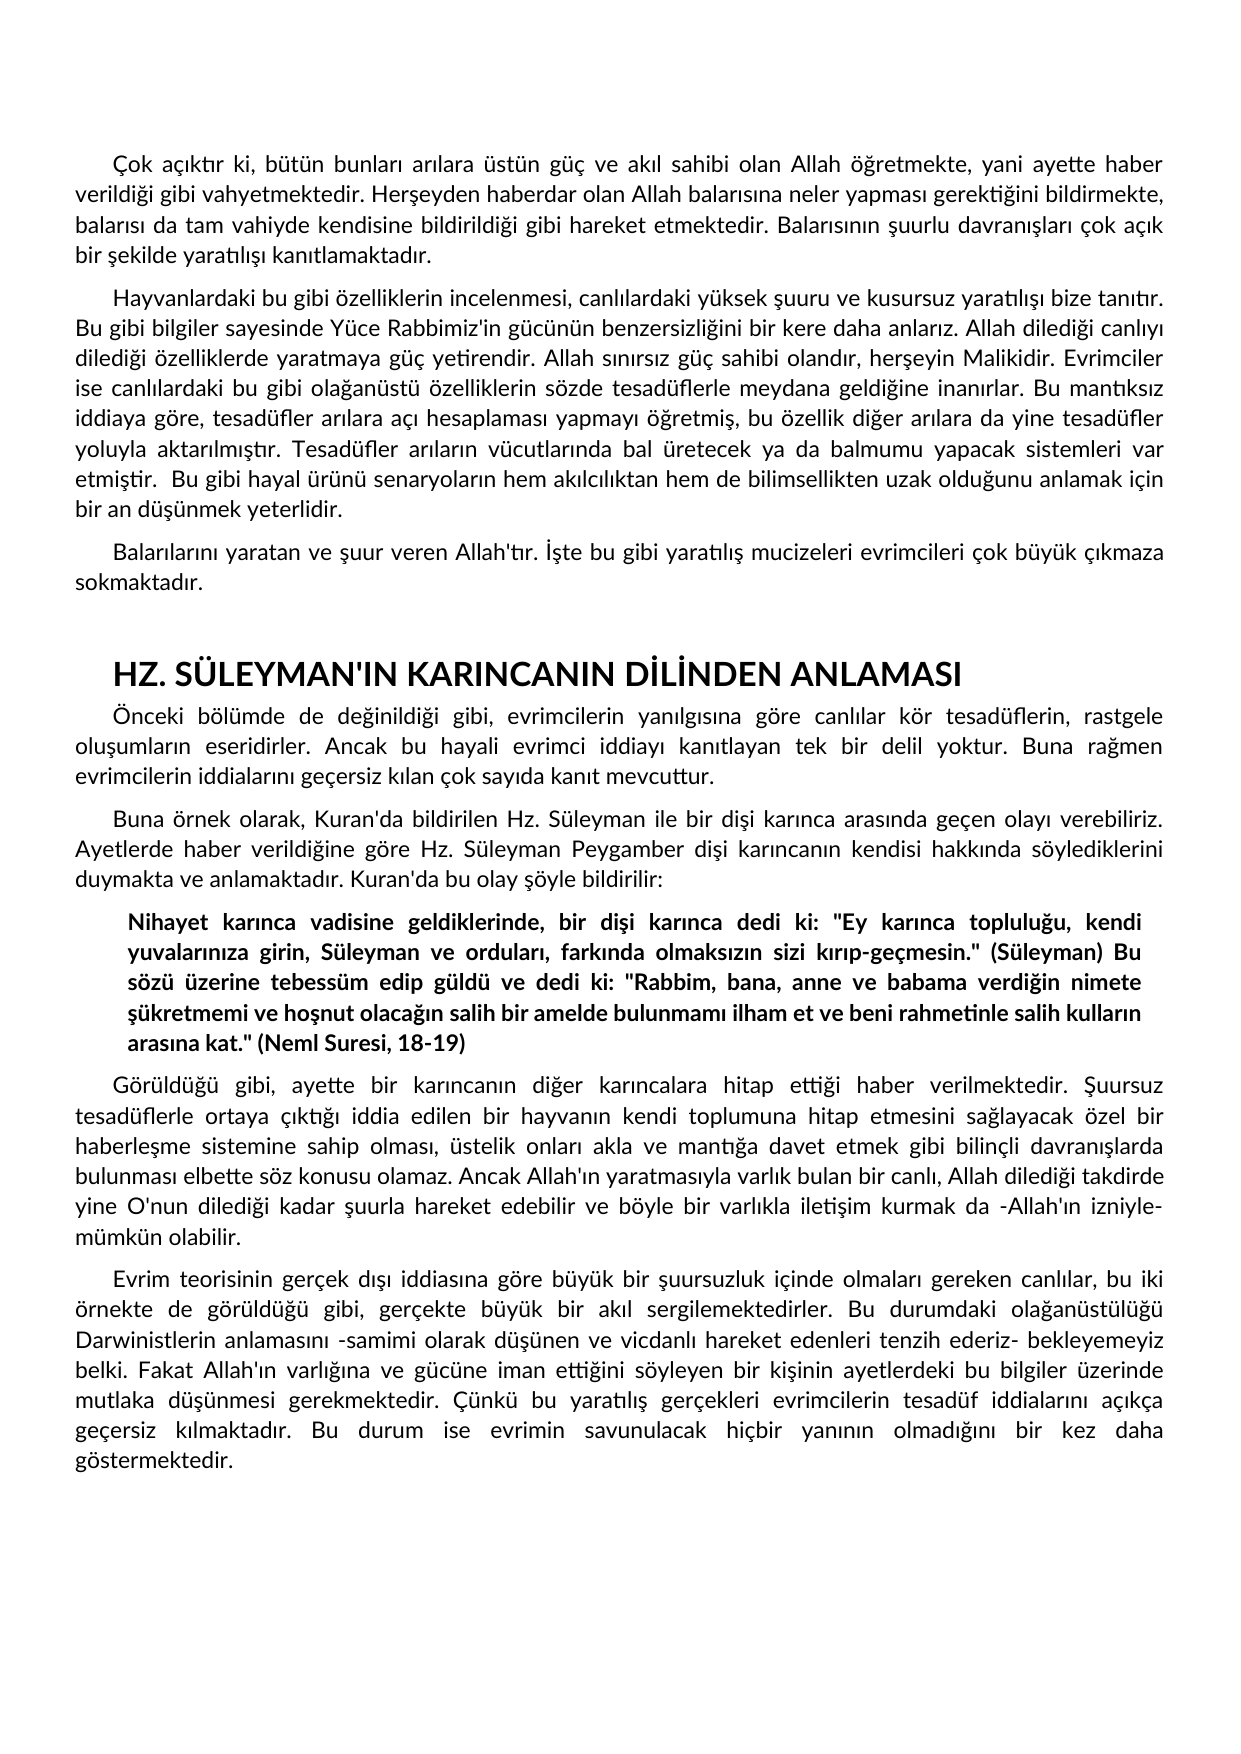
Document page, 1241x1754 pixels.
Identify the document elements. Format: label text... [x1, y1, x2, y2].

text Hayvanlardaki bu gibi özelliklerin incelenmesi, canlılardaki yüksek şuuru ve kusursuz yaratılışı bize tanıtır. Bu gibi bilgiler sayesinde Yüce Rabbimiz'in gücünün benzersizliğini bir kere daha anlarız. Allah dilediği canlıyı dilediği özelliklerde yaratmaya güç yetirendir. Allah sınırsız güç sahibi olandır, herşeyin Malikidir. Evrimciler ise canlılardaki bu gibi olağanüstü özelliklerin sözde tesadüflerle meydana geldiğine inanırlar. Bu mantıksız iddiaya göre, tesadüfler arılara açı hesaplaması yapmayı öğretmiş, bu özellik diğer arılara da yine tesadüfler yoluyla aktarılmıştır. Tesadüfler arıların vücutlarında bal üretecek ya da balmumu yapacak sistemleri var etmiştir. Bu gibi hayal ürünü senaryoların hem akılcılıktan hem de bilimsellikten uzak olduğunu anlamak için bir an düşünmek yeterlidir. [75, 283, 1165, 522]
text Önceki bölümde de değinildiği gibi, evrimcilerin yanılgısına göre canlılar kör tesadüflerin, rastgele oluşumların eseridirler. Ancak bu hayali evrimci iddiayı kanıtlayan tek bir delil yoktur. Buna rağmen evrimcilerin iddialarını geçersiz kılan çok sayıda kanıt mevcuttur. [75, 701, 1165, 789]
text Balarılarını yaratan ve şuur veren Allah'tır. İşte bu gibi yaratılış mucizeleri evrimcileri çok büyük çıkmaza sokmaktadır. [75, 537, 1165, 595]
text Görüldüğü gibi, ayette bir karıncanın diğer karıncalara hitap ettiği haber verilmektedir. Şuursuz tesadüflerle ortaya çıktığı iddia edilen bir hayvanın kendi toplumuna hitap etmesini sağlayacak özel bir haberleşme sistemine sahip olması, üstelik onları akla ve mantığa davet etmek gibi bilinçli davranışlarda bulunması elbette söz konusu olamaz. Ancak Allah'ın yaratmasıyla varlık bulan bir canlı, Allah dilediği takdirde yine O'nun dilediği kadar şuurla hareket edebilir ve böyle bir varlıkla iletişim kurmak da -Allah'ın izniyle- mümkün olabilir. [75, 1071, 1165, 1250]
text Buna örnek olarak, Kuran'da bildirilen Hz. Süleyman ile bir dişi karınca arasında geçen olayı verebiliriz. Ayetlerde haber verildiğine göre Hz. Süleyman Peygamber dişi karıncanın kendisi hakkında söylediklerini duymakta ve anlamaktadır. Kuran'da bu olay şöyle bildirilir: [75, 804, 1165, 892]
text Nihayet karınca vadisine geldiklerinde, bir dişi karınca dedi ki: "Ey karınca topluluğu, kendi yuvalarınıza girin, Süleyman ve orduları, farkında olmaksızın sizi kırıp-geçmesin." (Süleyman) Bu sözü üzerine tebessüm edip güldü ve dedi ki: "Rabbim, bana, anne ve babama verdiğin nimete şükretmemi ve hoşnut olacağın salih bir amelde bulunmamı ilham et ve beni rahmetinle salih kulların arasına kat." (Neml Suresi, 18-19) [127, 908, 1143, 1056]
subtitle HZ. SÜLEYMAN'IN KARINCANIN DİLİNDEN ANLAMASI [112, 653, 1165, 693]
text Çok açıktır ki, bütün bunları arılara üstün güç ve akıl sahibi olan Allah öğretmekte, yani ayette haber verildiği gibi vahyetmektedir. Herşeyden haberdar olan Allah balarısına neler yapması gerektiğini bildirmekte, balarısı da tam vahiyde kendisine bildirildiği gibi hareket etmektedir. Balarısının şuurlu davranışları çok açık bir şekilde yaratılışı kanıtlamaktadır. [75, 150, 1165, 268]
text Evrim teorisinin gerçek dışı iddiasına göre büyük bir şuursuzluk içinde olmaları gereken canlılar, bu iki örnekte de görüldüğü gibi, gerçekte büyük bir akıl sergilemektedirler. Bu durumdaki olağanüstülüğü Darwinistlerin anlamasını -samimi olarak düşünen ve vicdanlı hareket edenleri tenzih ederiz- bekleyemeyiz belki. Fakat Allah'ın varlığına ve gücüne iman ettiğini söyleyen bir kişinin ayetlerdeki bu bilgiler üzerinde mutlaka düşünmesi gerekmektedir. Çünkü bu yaratılış gerçekleri evrimcilerin tesadüf iddialarını açıkça geçersiz kılmaktadır. Bu durum ise evrimin savunulacak hiçbir yanının olmadığını bir kez daha göstermektedir. [75, 1265, 1165, 1474]
